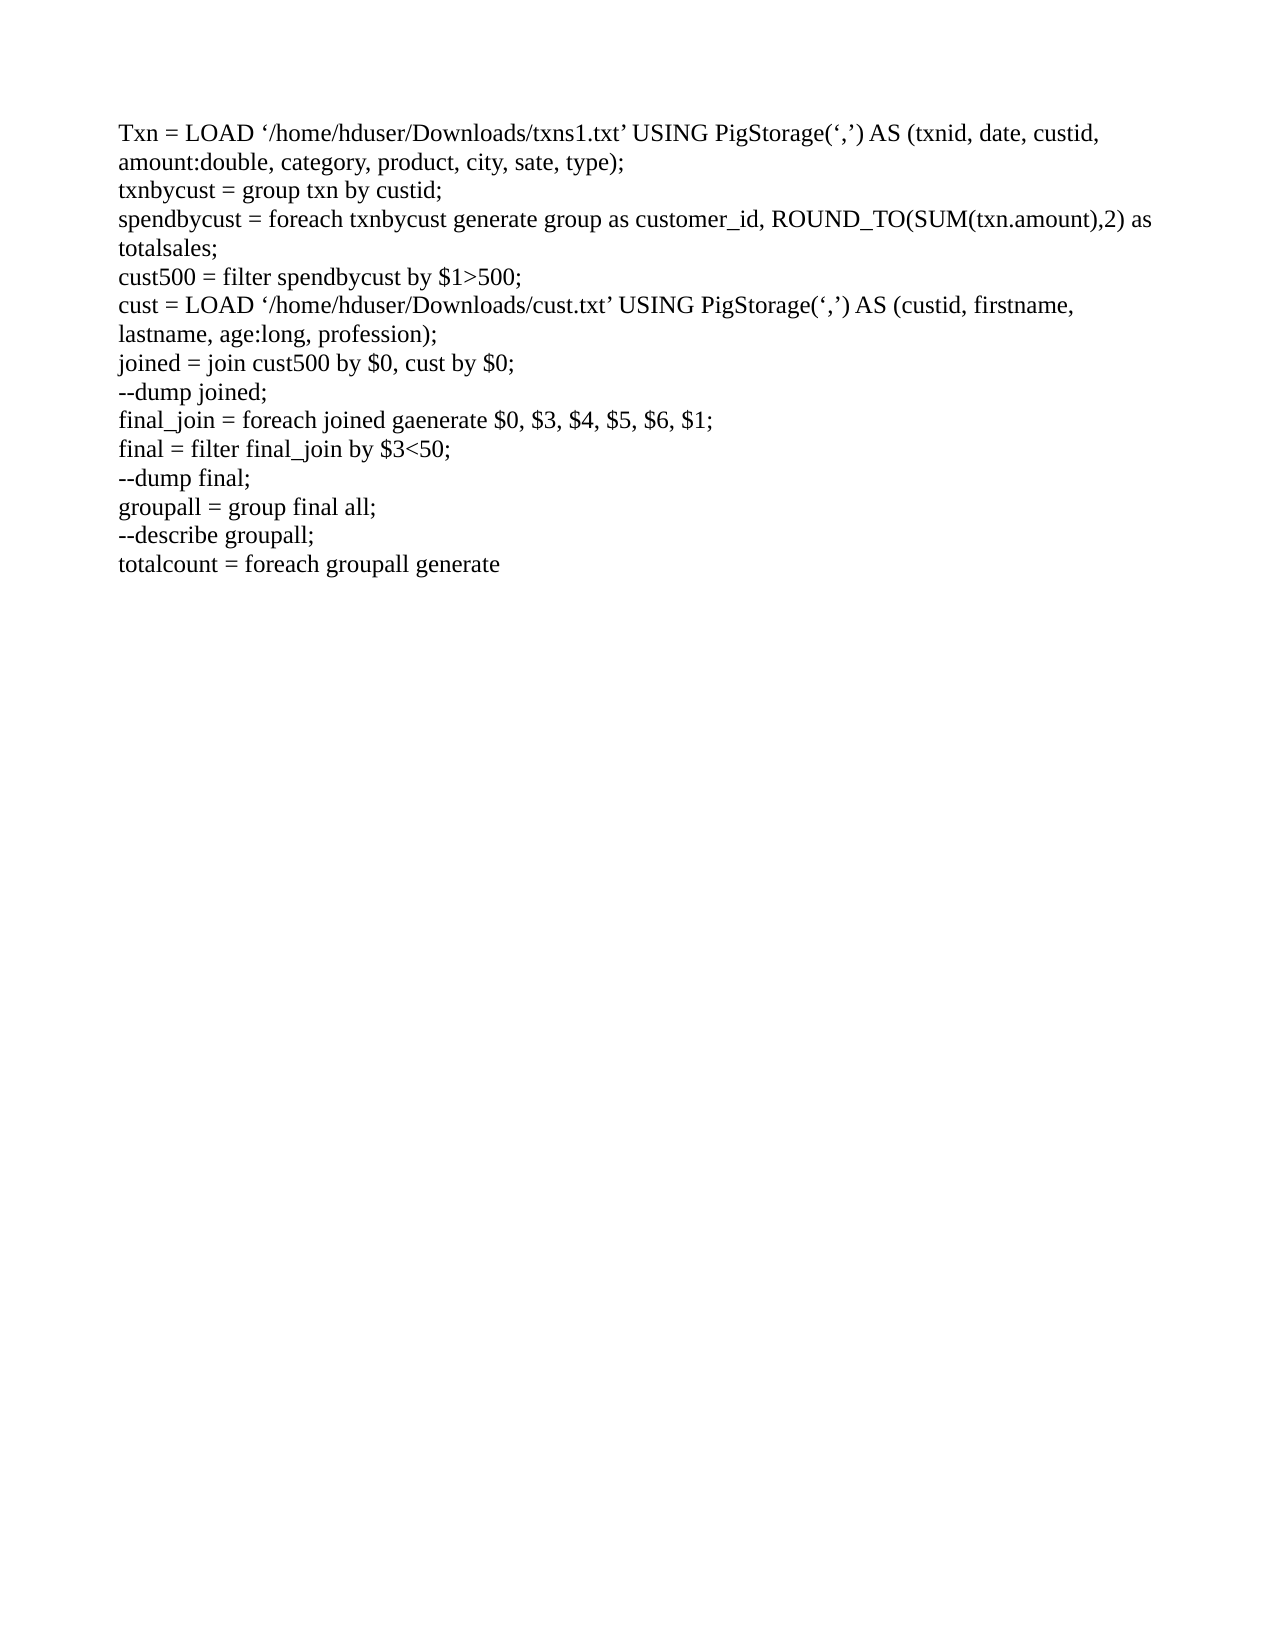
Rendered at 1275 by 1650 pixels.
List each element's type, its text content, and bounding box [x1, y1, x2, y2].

text --dump joined; [118, 377, 1157, 406]
text Txn = LOAD ‘/home/hduser/Downloads/txns1.txt’ USING PigStorage(‘,’) AS (txnid, date, custid, amount:double, category, product, city, sate, type); [118, 118, 1157, 176]
text final_join = foreach joined gaenerate $0, $3, $4, $5, $6, $1; [118, 406, 1157, 434]
text joined = join cust500 by $0, cust by $0; [118, 348, 1157, 377]
text final = filter final_join by $3<50; [118, 434, 1157, 463]
text cust500 = filter spendbycust by $1>500; [118, 262, 1157, 291]
text totalcount = foreach groupall generate [118, 549, 1157, 578]
text --dump final; [118, 463, 1157, 492]
text --describe groupall; [118, 521, 1157, 549]
text cust = LOAD ‘/home/hduser/Downloads/cust.txt’ USING PigStorage(‘,’) AS (custid, firstname, lastname, age:long, profession); [118, 291, 1157, 348]
text groupall = group final all; [118, 492, 1157, 521]
text txnbycust = group txn by custid; [118, 176, 1157, 204]
text spendbycust = foreach txnbycust generate group as customer_id, ROUND_TO(SUM(txn.amount),2) as totalsales; [118, 204, 1157, 262]
